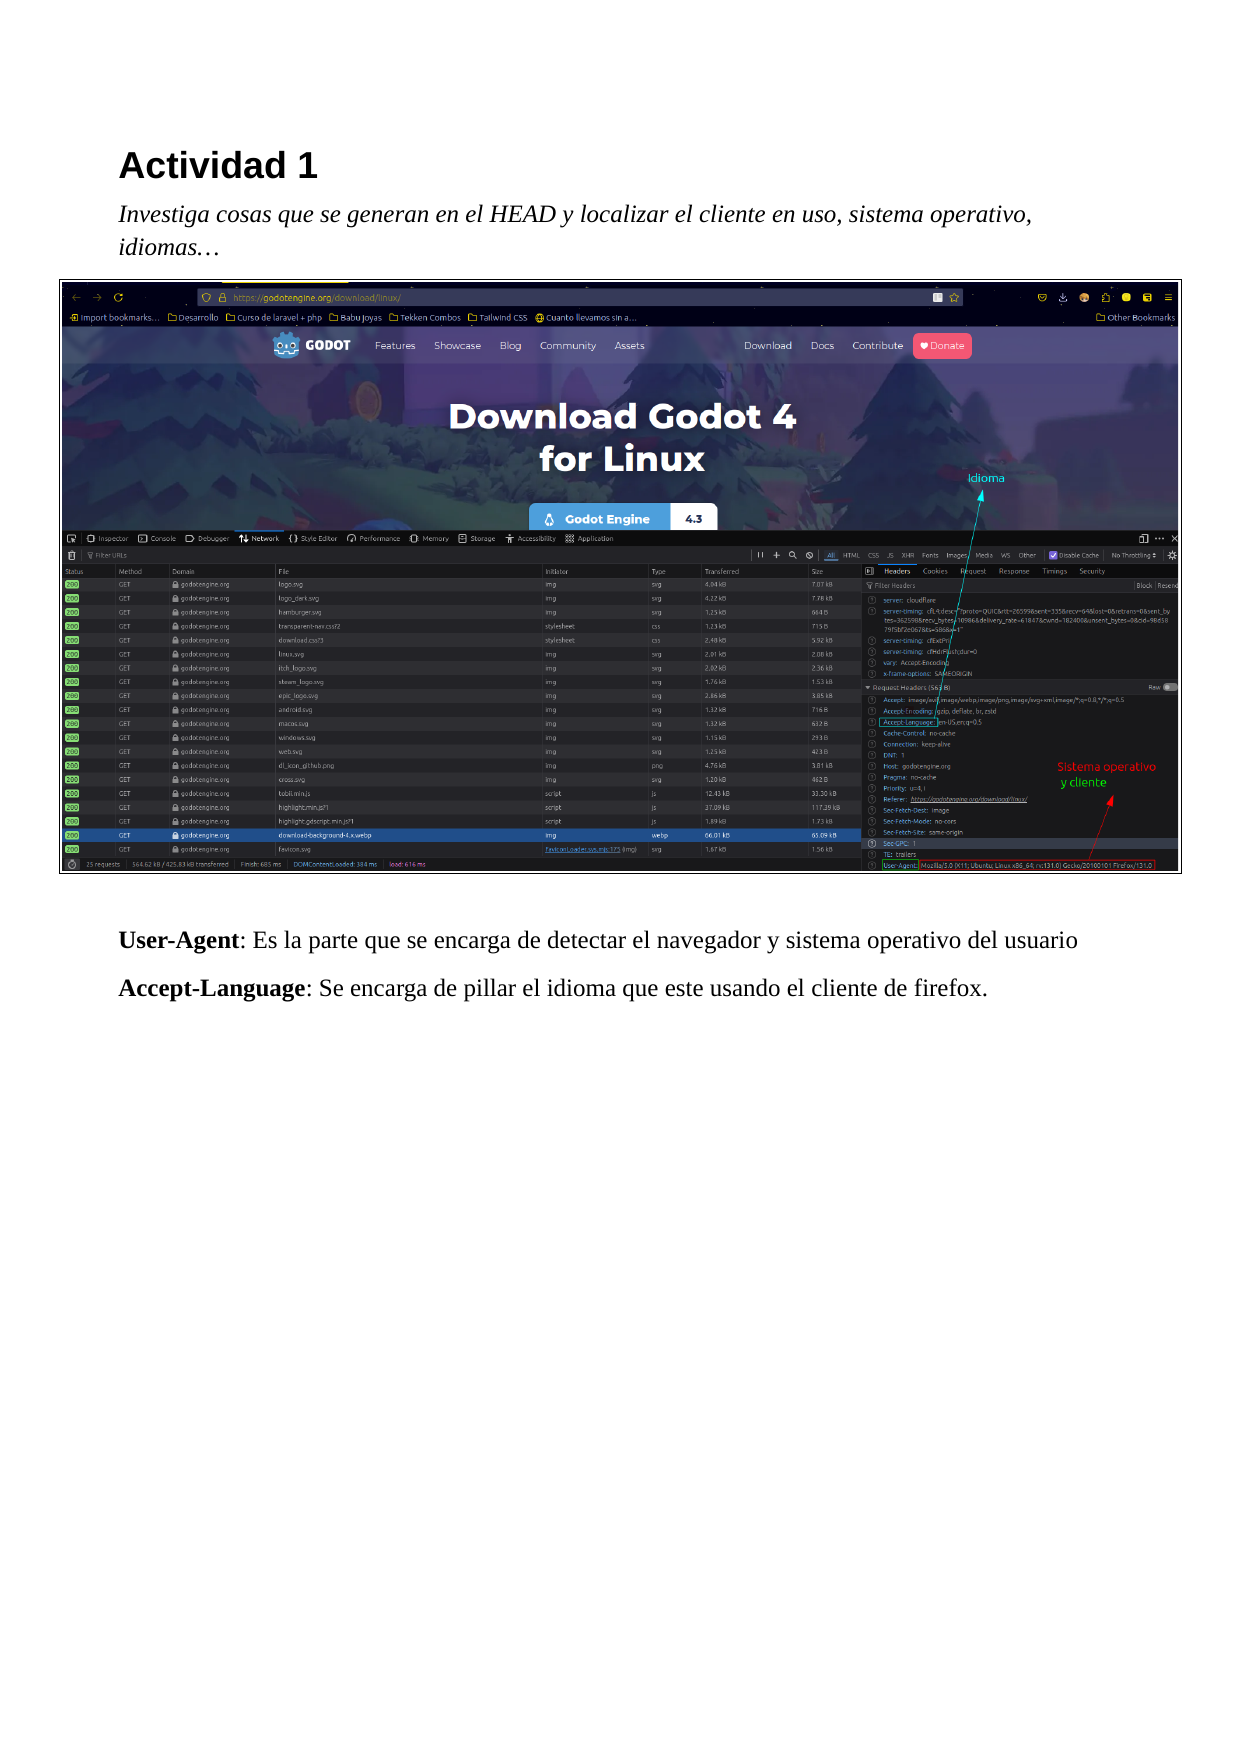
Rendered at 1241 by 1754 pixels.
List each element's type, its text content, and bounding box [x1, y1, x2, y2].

text User-Agent: Es la parte que se encarga de detectar el navegador y sistema operativo del usuario [118, 925, 1122, 954]
subtitle Actividad 1 [118, 143, 1122, 186]
picture [62, 282, 1179, 871]
text Investiga cosas que se generan en el HEAD y localizar el cliente en uso, sistema operativo, idiomas… [118, 199, 1122, 261]
text Accept-Language: Se encarga de pillar el idioma que este usando el cliente de firefox. [118, 973, 1122, 1002]
